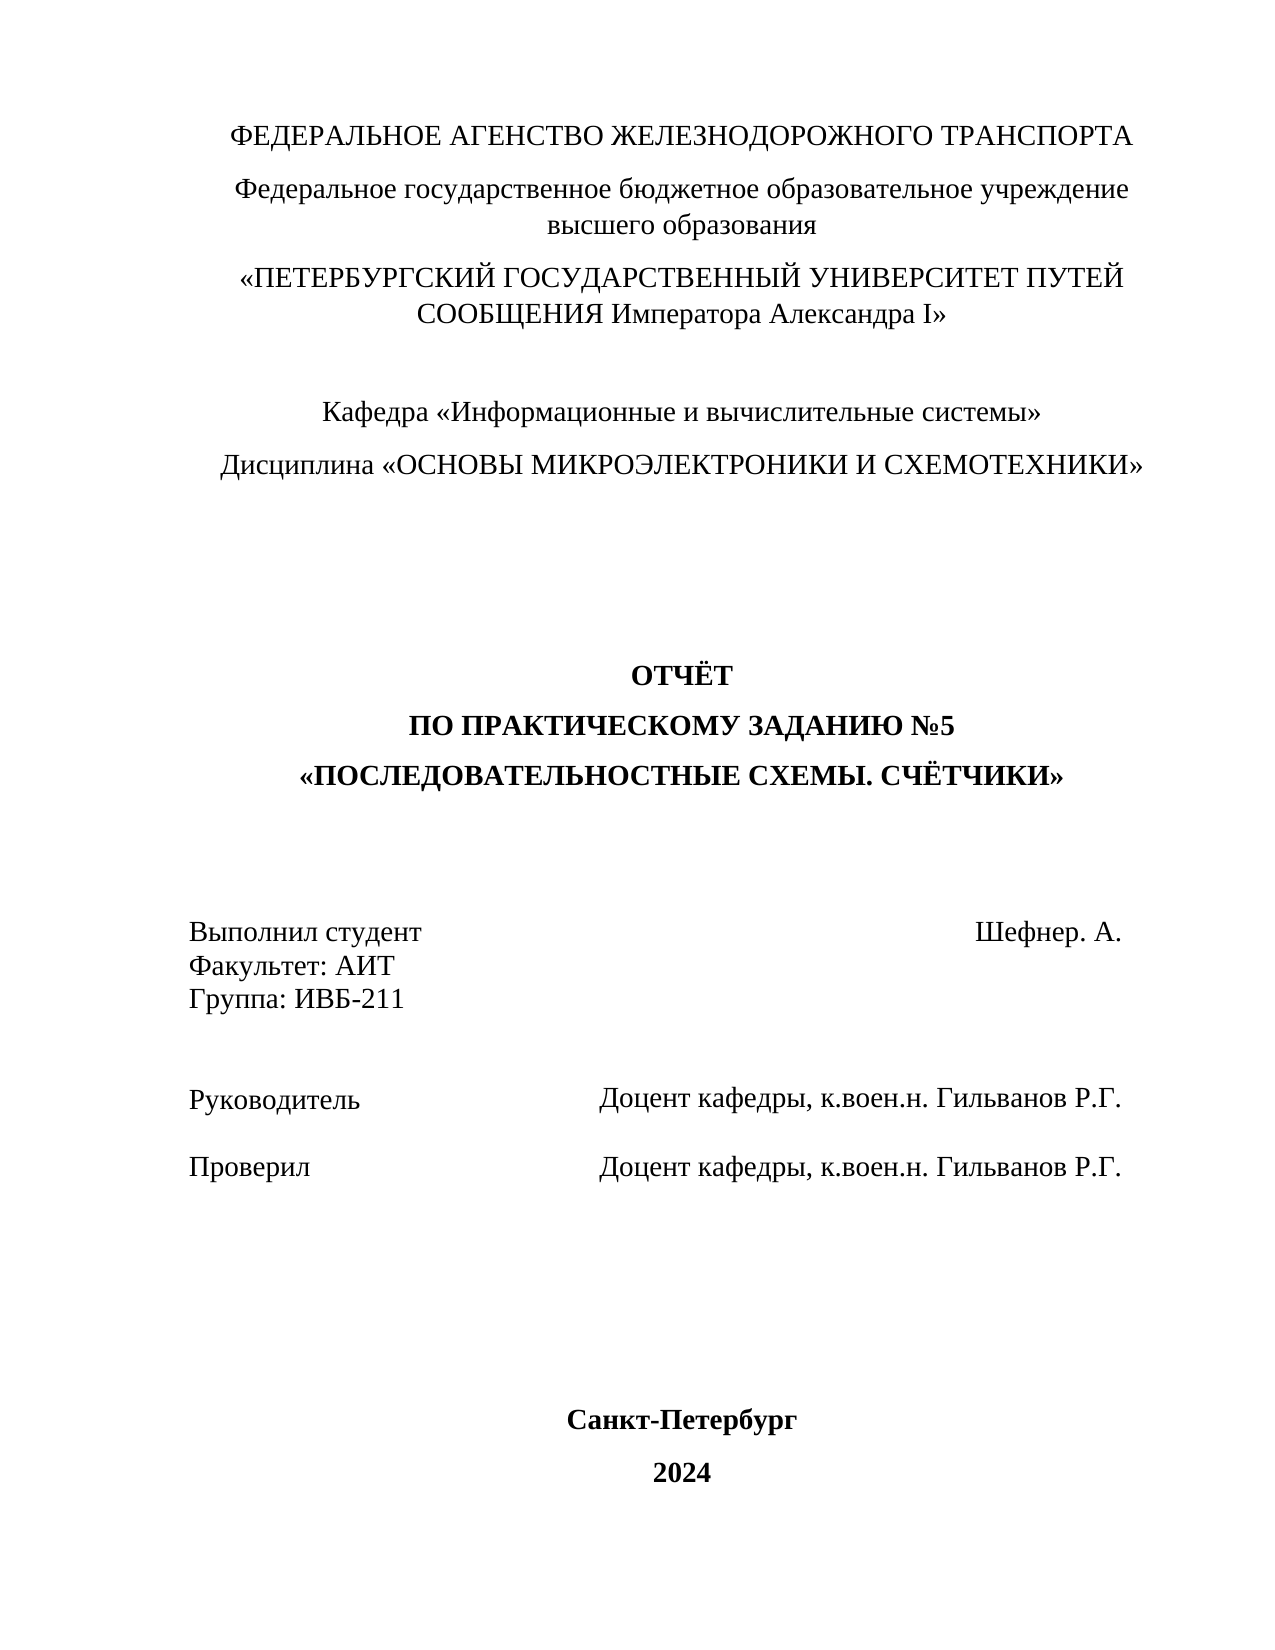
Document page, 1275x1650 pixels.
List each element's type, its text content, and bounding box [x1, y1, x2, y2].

table_header Шефнер. А. [576, 914, 1133, 1079]
text «ПЕТЕРБУРГСКИЙ ГОСУДАРСТВЕННЫЙ УНИВЕРСИТЕТ ПУТЕЙ СООБЩЕНИЯ Императора Александра I» [177, 260, 1186, 329]
table_header Выполнил студент Факультет: АИТ Группа: ИВБ-211 Руководитель [177, 914, 576, 1149]
table_cell Проверил [177, 1149, 576, 1302]
table_cell Доцент кафедры, к.воен.н. Гильванов Р.Г. [576, 1080, 1133, 1149]
text Дисциплина «ОСНОВЫ МИКРОЭЛЕКТРОНИКИ И СХЕМОТЕХНИКИ» [177, 447, 1186, 480]
text «ПОСЛЕДОВАТЕЛЬНОСТНЫЕ СХЕМЫ. СЧЁТЧИКИ» [177, 758, 1186, 792]
text ФЕДЕРАЛЬНОЕ АГЕНСТВО ЖЕЛЕЗНОДОРОЖНОГО ТРАНСПОРТА [177, 118, 1186, 152]
text Кафедра «Информационные и вычислительные системы» [177, 394, 1186, 427]
text ПО ПРАКТИЧЕСКОМУ ЗАДАНИЮ №5 [177, 708, 1186, 742]
text Санкт-Петербург [177, 1402, 1186, 1436]
table_cell Доцент кафедры, к.воен.н. Гильванов Р.Г. [576, 1149, 1133, 1302]
text Федеральное государственное бюджетное образовательное учреждение высшего образования [177, 171, 1186, 241]
text 2024 [177, 1455, 1186, 1488]
text ОТЧЁТ [177, 658, 1186, 692]
